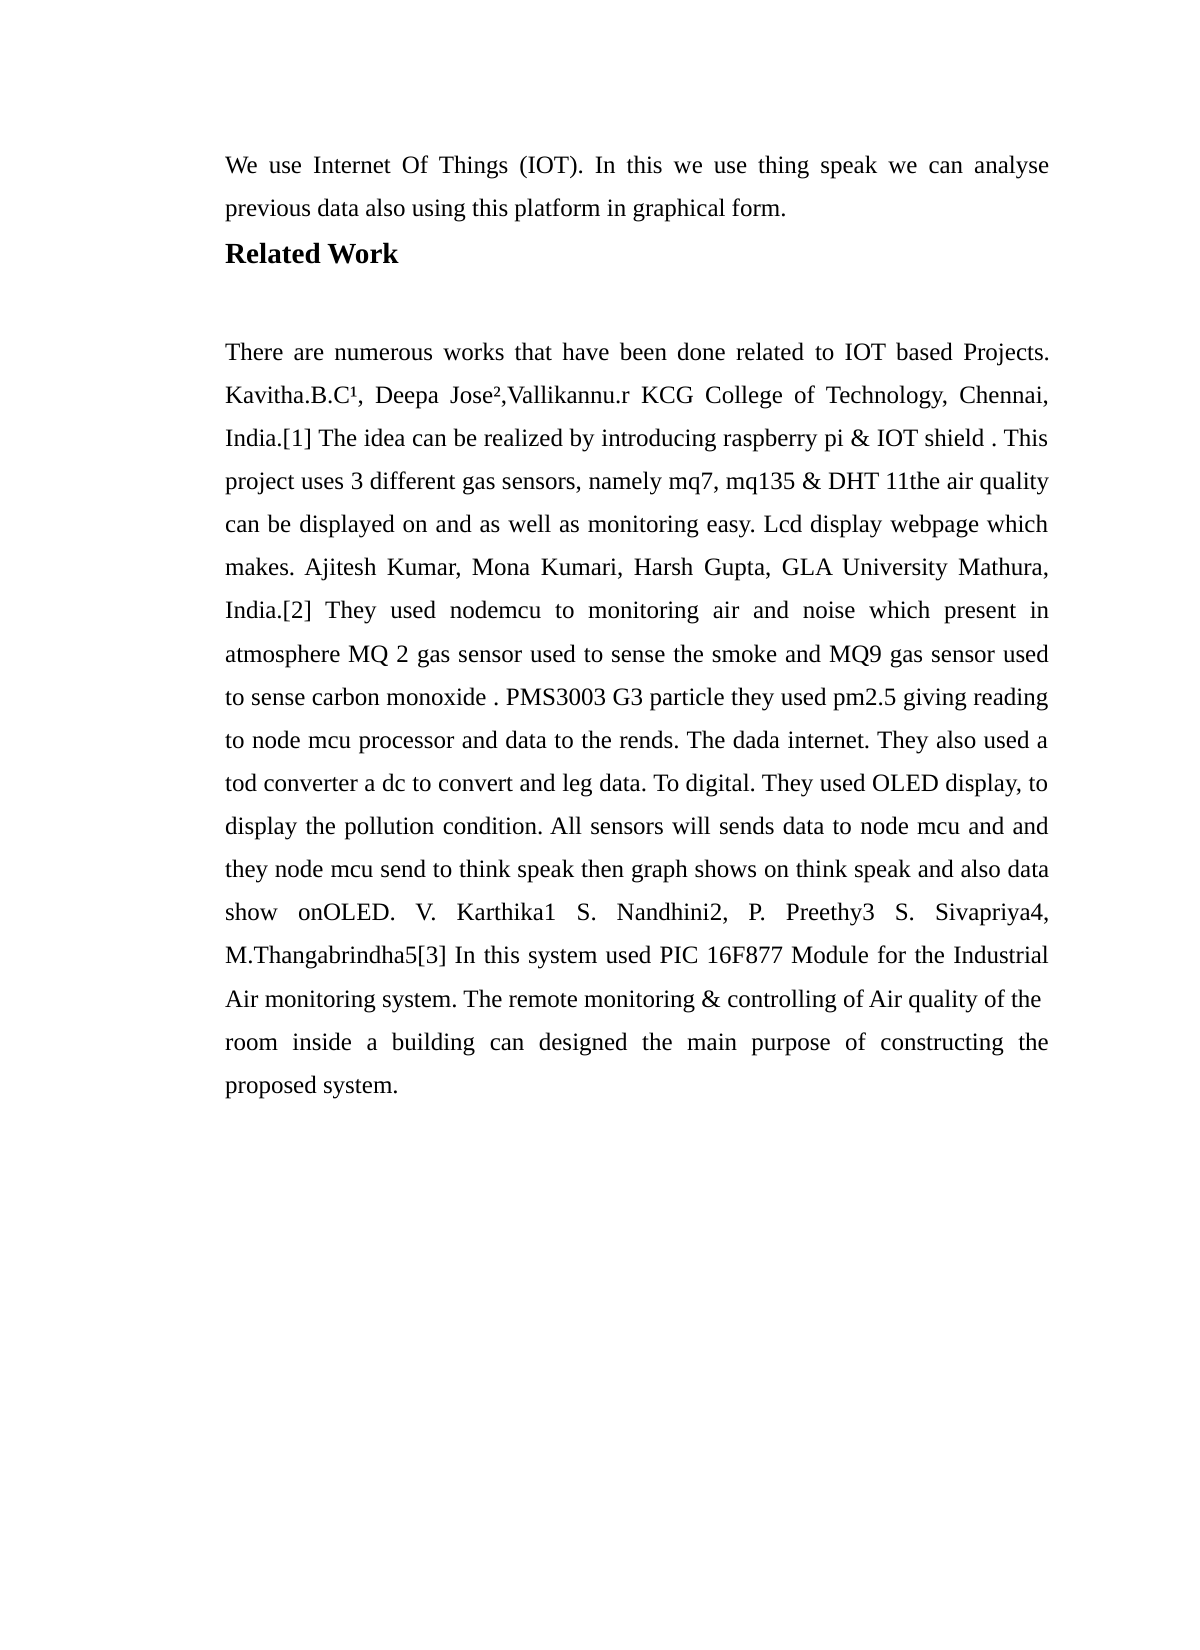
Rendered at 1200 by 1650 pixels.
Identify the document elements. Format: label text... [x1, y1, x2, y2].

text We use Internet Of Things (IOT). In this we use thing speak we can analyse previous data also using this platform in graphical form. [225, 150, 1050, 222]
text Related Work [225, 236, 1050, 270]
text room inside a building can designed the main purpose of constructing the proposed system. [225, 1027, 1050, 1099]
text There are numerous works that have been done related to IOT based Projects. Kavitha.B.C¹, Deepa Jose²,Vallikannu.r KCG College of Technology, Chennai, India.[1] The idea can be realized by introducing raspberry pi & IOT shield . This project uses 3 different gas sensors, namely mq7, mq135 & DHT 11the air quality can be displayed on and as well as monitoring easy. Lcd display webpage which makes. Ajitesh Kumar, Mona Kumari, Harsh Gupta, GLA University Mathura, India.[2] They used nodemcu to monitoring air and noise which present in atmosphere MQ 2 gas sensor used to sense the smoke and MQ9 gas sensor used to sense carbon monoxide . PMS3003 G3 particle they used pm2.5 giving reading to node mcu processor and data to the rends. The dada internet. They also used a tod converter a dc to convert and leg data. To digital. They used OLED display, to display the pollution condition. All sensors will sends data to node mcu and and they node mcu send to think speak then graph shows on think speak and also data show onOLED. V. Karthika1 S. Nandhini2, P. Preethy3 S. Sivapriya4, M.Thangabrindha5[3] In this system used PIC 16F877 Module for the Industrial Air monitoring system. The remote monitoring & controlling of Air quality of the [225, 337, 1050, 1012]
